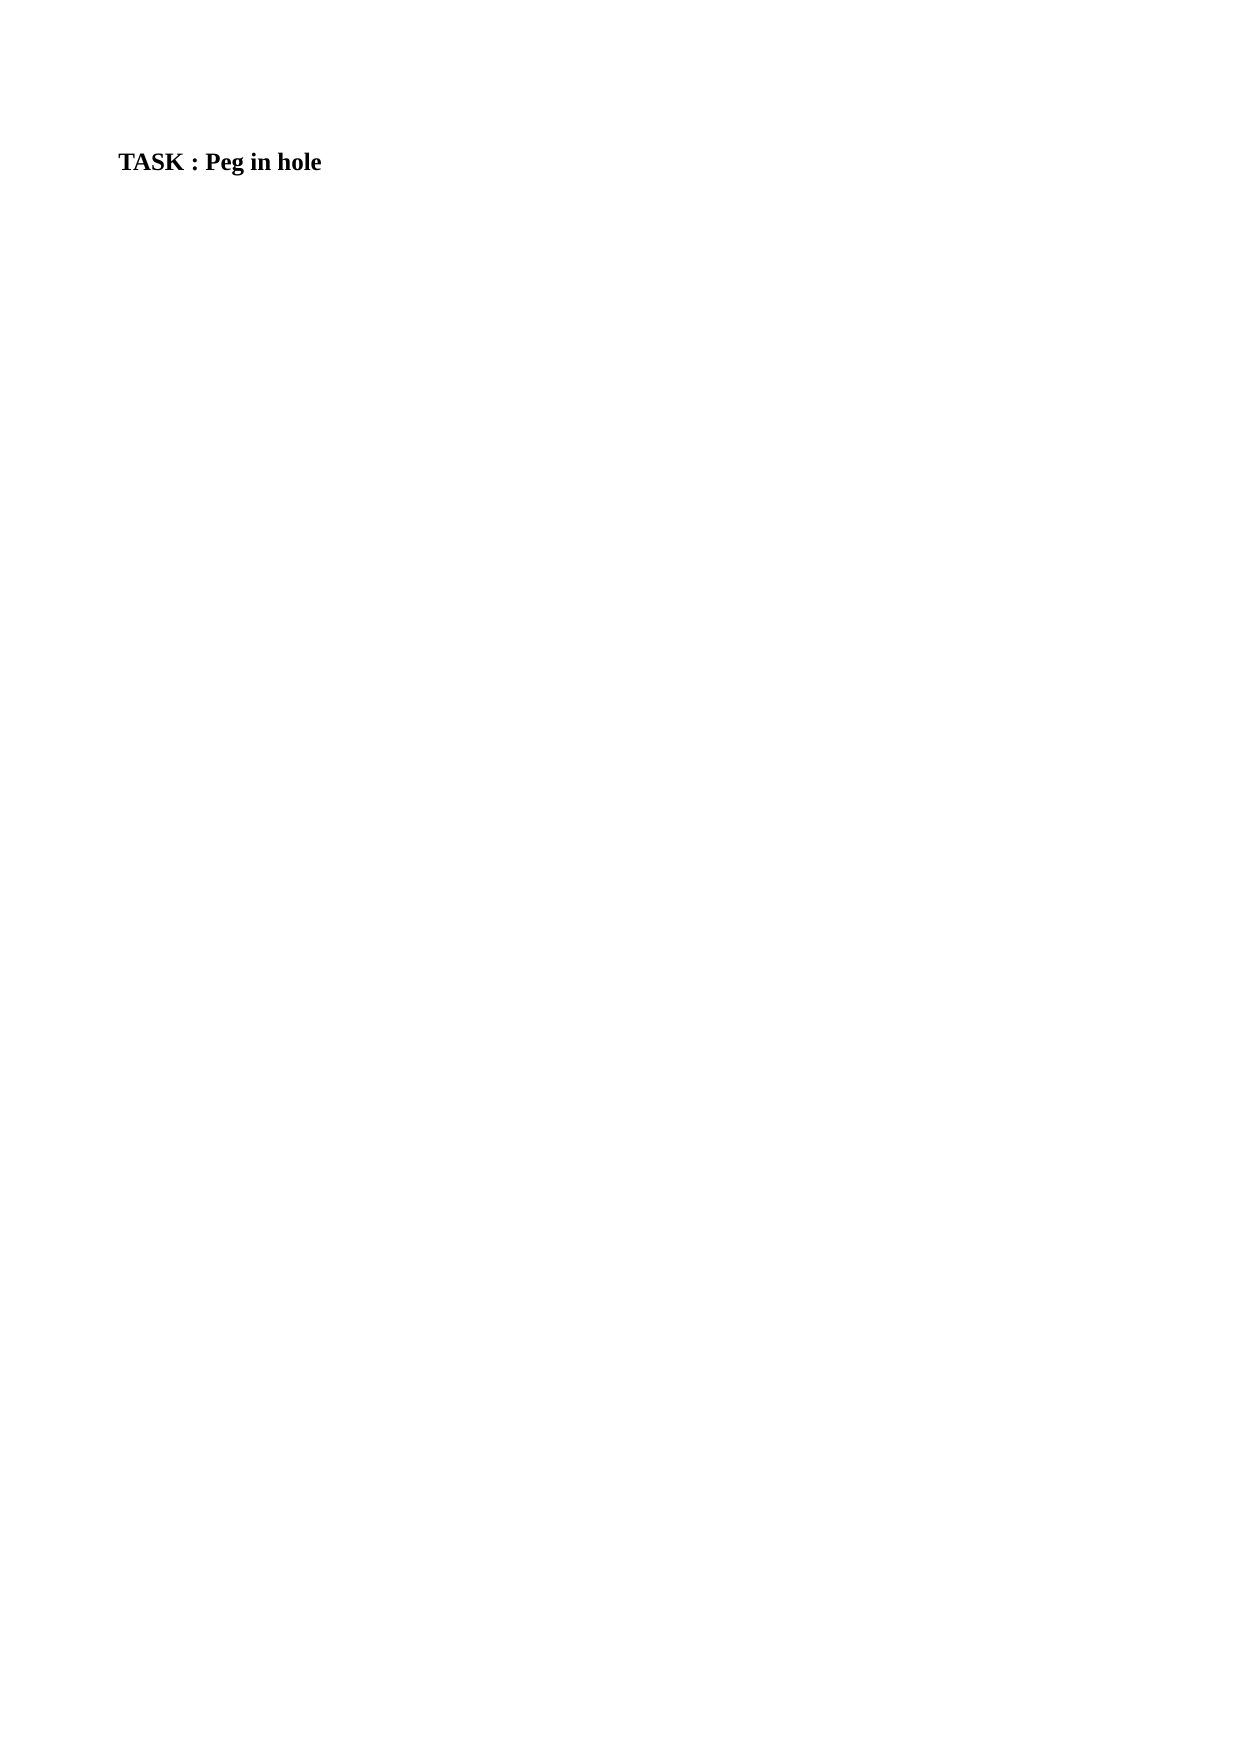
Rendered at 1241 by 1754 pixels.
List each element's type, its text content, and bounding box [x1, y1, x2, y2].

text TASK : Peg in hole [118, 147, 1122, 176]
